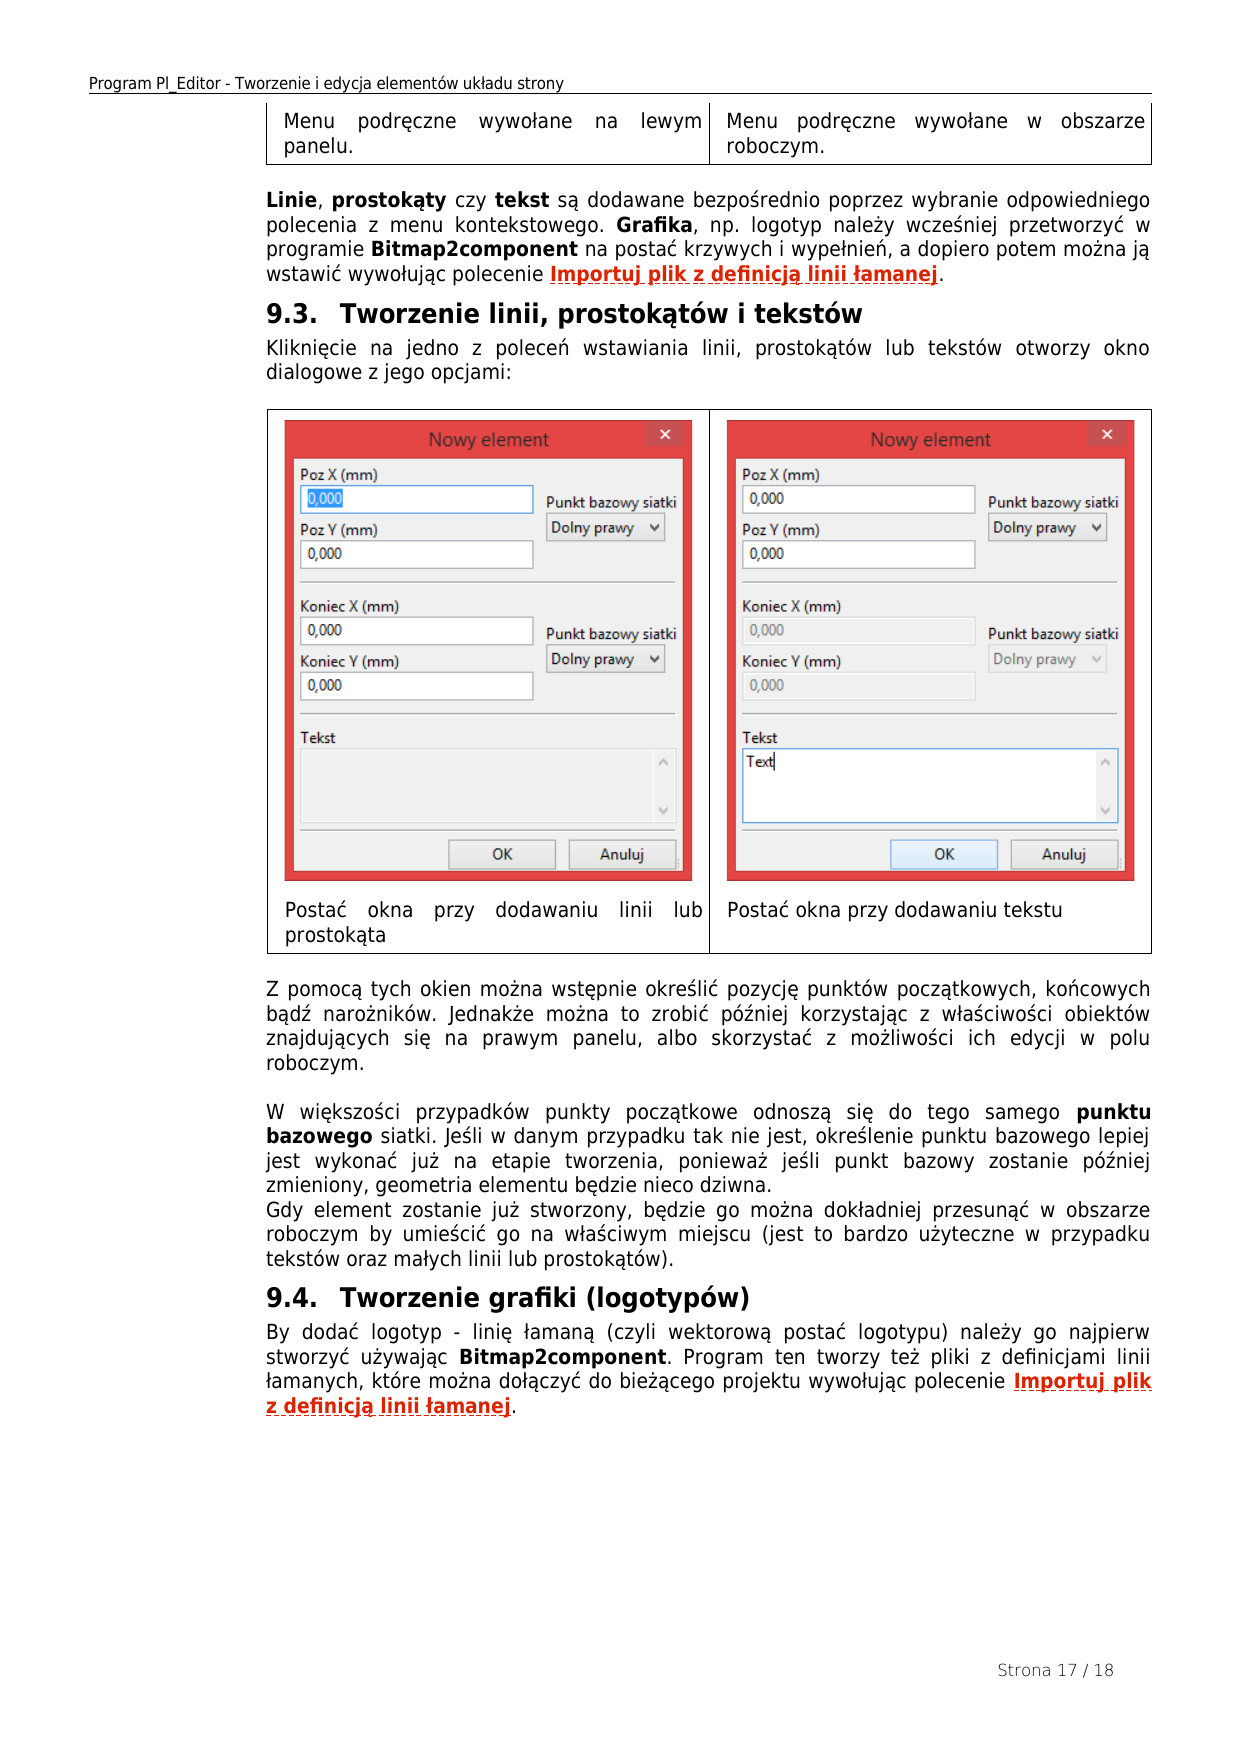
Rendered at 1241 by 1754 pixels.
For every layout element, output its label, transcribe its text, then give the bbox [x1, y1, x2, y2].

text By dodać logotyp - linię łamaną (czyli wektorową postać logotypu) należy go najpierw stworzyć używając Bitmap2component. Program ten tworzy też pliki z definicjami linii łamanych, które można dołączyć do bieżącego projektu wywołując polecenie Importuj plik z definicją linii łamanej. [266, 1320, 1152, 1418]
table_cell Postać okna przy dodawaniu tekstu [710, 892, 1151, 953]
table_cell Menu podręczne wywołane na lewym panelu. [267, 103, 709, 164]
text W większości przypadków punkty początkowe odnoszą się do tego samego punktu bazowego siatki. Jeśli w danym przypadku tak nie jest, określenie punktu bazowego lepiej jest wykonać już na etapie tworzenia, ponieważ jeśli punkt bazowy zostanie później zmieniony, geometria elementu będzie nieco dziwna. [266, 1100, 1152, 1198]
subtitle Tworzenie linii, prostokątów i tekstów [266, 298, 1152, 329]
text Z pomocą tych okien można wstępnie określić pozycję punktów początkowych, końcowych bądź narożników. Jednakże można to zrobić później korzystając z właściwości obiektów znajdujących się na prawym panelu, albo skorzystać z możliwości ich edycji w polu roboczym. [266, 977, 1152, 1075]
picture [726, 420, 1135, 881]
table_header [710, 410, 1151, 892]
picture [284, 420, 693, 881]
subtitle Tworzenie grafiki (logotypów) [266, 1283, 1152, 1314]
text Gdy element zostanie już stworzony, będzie go można dokładniej przesunąć w obszarze roboczym by umieścić go na właściwym miejscu (jest to bardzo użyteczne w przypadku tekstów oraz małych linii lub prostokątów). [266, 1198, 1152, 1271]
table_header [268, 410, 709, 892]
table_cell Postać okna przy dodawaniu linii lub prostokąta [268, 892, 709, 953]
text Linie, prostokąty czy tekst są dodawane bezpośrednio poprzez wybranie odpowiedniego polecenia z menu kontekstowego. Grafika, np. logotyp należy wcześniej przetworzyć w programie Bitmap2component na postać krzywych i wypełnień, a dopiero potem można ją wstawić wywołując polecenie Importuj plik z definicją linii łamanej. [266, 188, 1152, 286]
text Kliknięcie na jedno z poleceń wstawiania linii, prostokątów lub tekstów otworzy okno dialogowe z jego opcjami: [266, 335, 1152, 384]
table_cell Menu podręczne wywołane w obszarze roboczym. [710, 103, 1151, 164]
